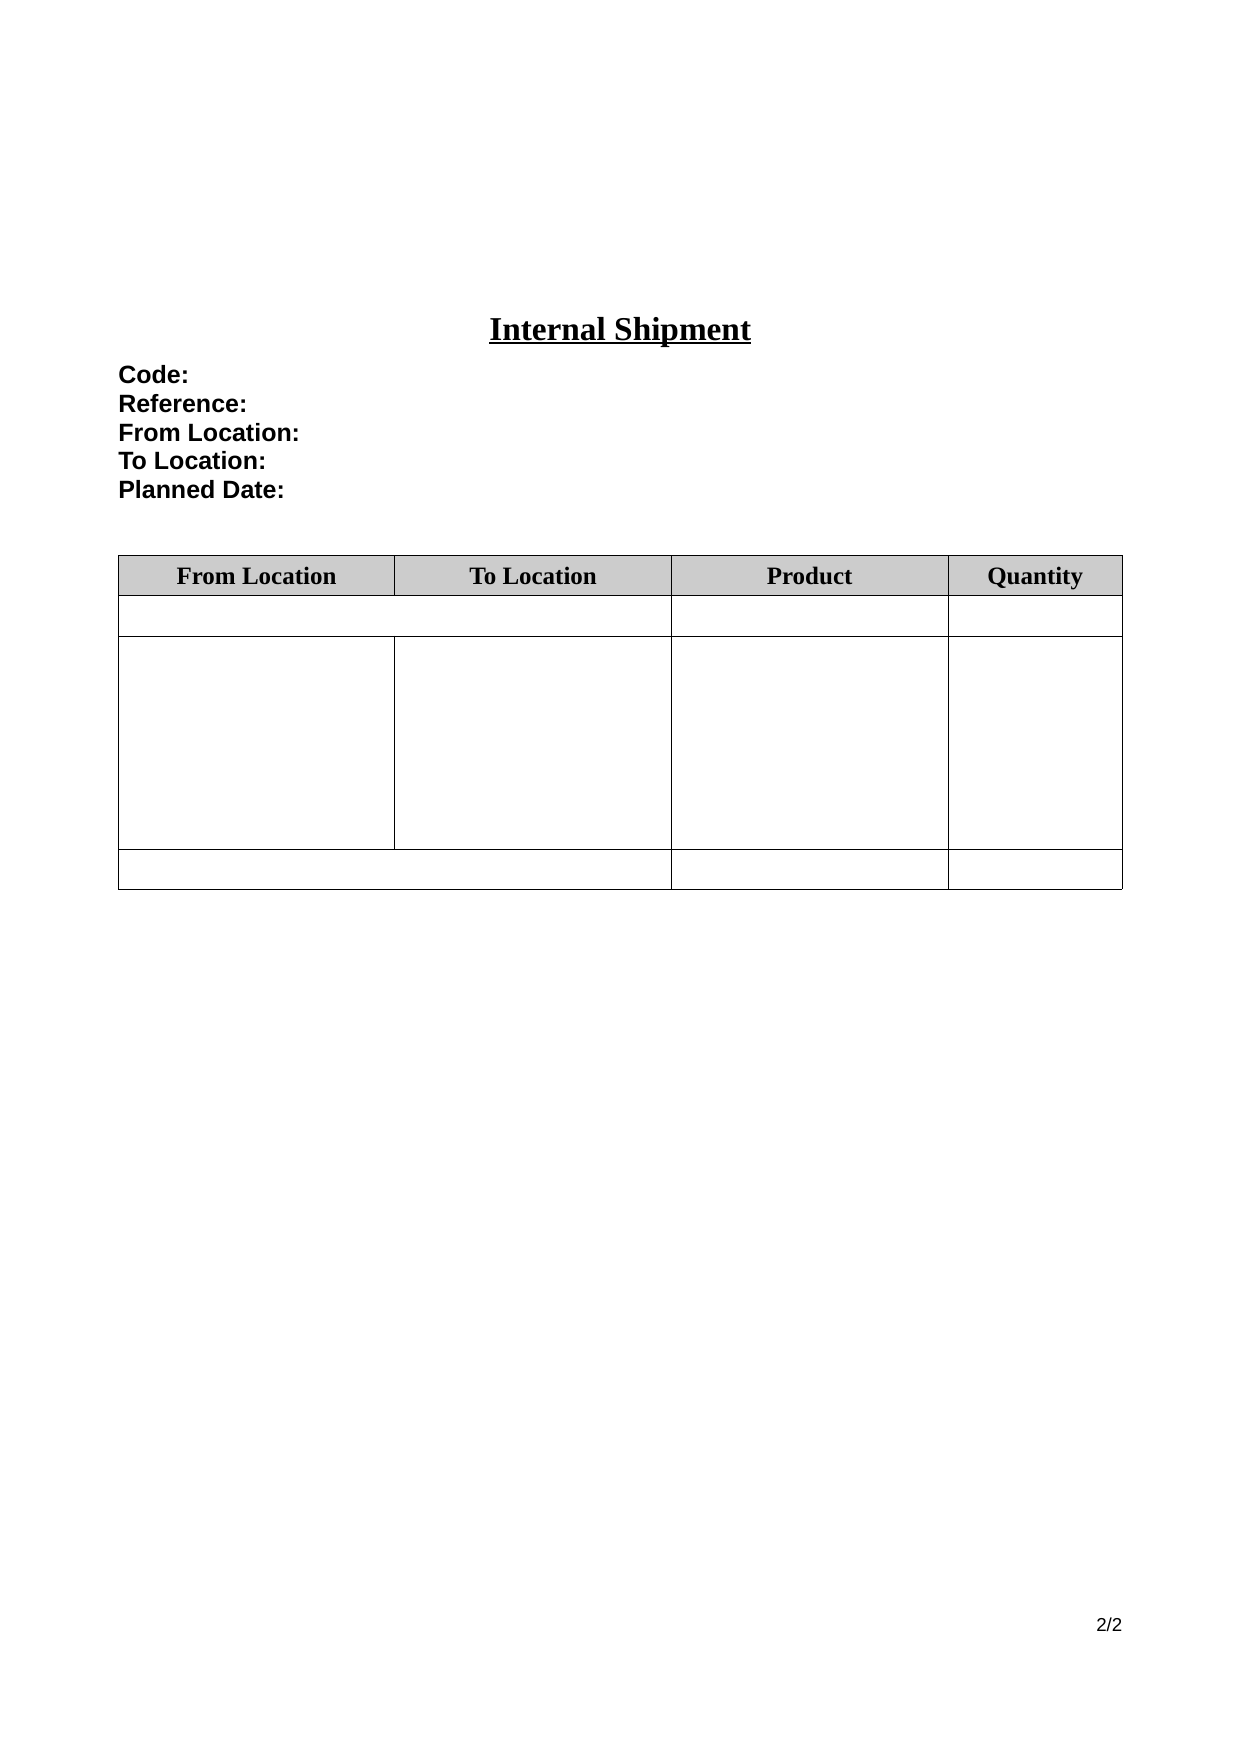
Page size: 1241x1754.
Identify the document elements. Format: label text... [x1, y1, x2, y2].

table_header Quantity [949, 556, 1122, 595]
subtitle Internal Shipment [118, 309, 1122, 347]
table_cell <format_number(move.quantity, user.language, digits=move.unit_digits)> <move.uom.symbol> [949, 637, 1122, 848]
text Reference: <shipment.reference or ''> [118, 389, 1122, 417]
text </for> [118, 890, 1122, 918]
table_cell <move.from_location.rec_name> [119, 637, 394, 848]
table_cell <for each="move in moves[shipment.id]"> [119, 596, 671, 636]
text To Location: <shipment.to_location.rec_name> [118, 446, 1122, 475]
text Code: <shipment.code> [118, 360, 1122, 389]
table_cell [949, 596, 1122, 636]
table_cell <move.product.rec_name> [672, 637, 948, 848]
table_cell </for> [119, 850, 671, 889]
table_header Product [672, 556, 948, 595]
text Planned Date: <shipment.planned_date and format_date(shipment.planned_date, user.language) or ''> [118, 475, 1122, 532]
table_header From Location [119, 556, 394, 595]
table_cell [672, 850, 948, 889]
table_header To Location [395, 556, 671, 595]
table_cell [949, 850, 1122, 889]
table_cell <move.to_location.rec_name> [395, 637, 671, 848]
table_cell [672, 596, 948, 636]
text From Location: <shipment.from_location.rec_name> [118, 417, 1122, 446]
